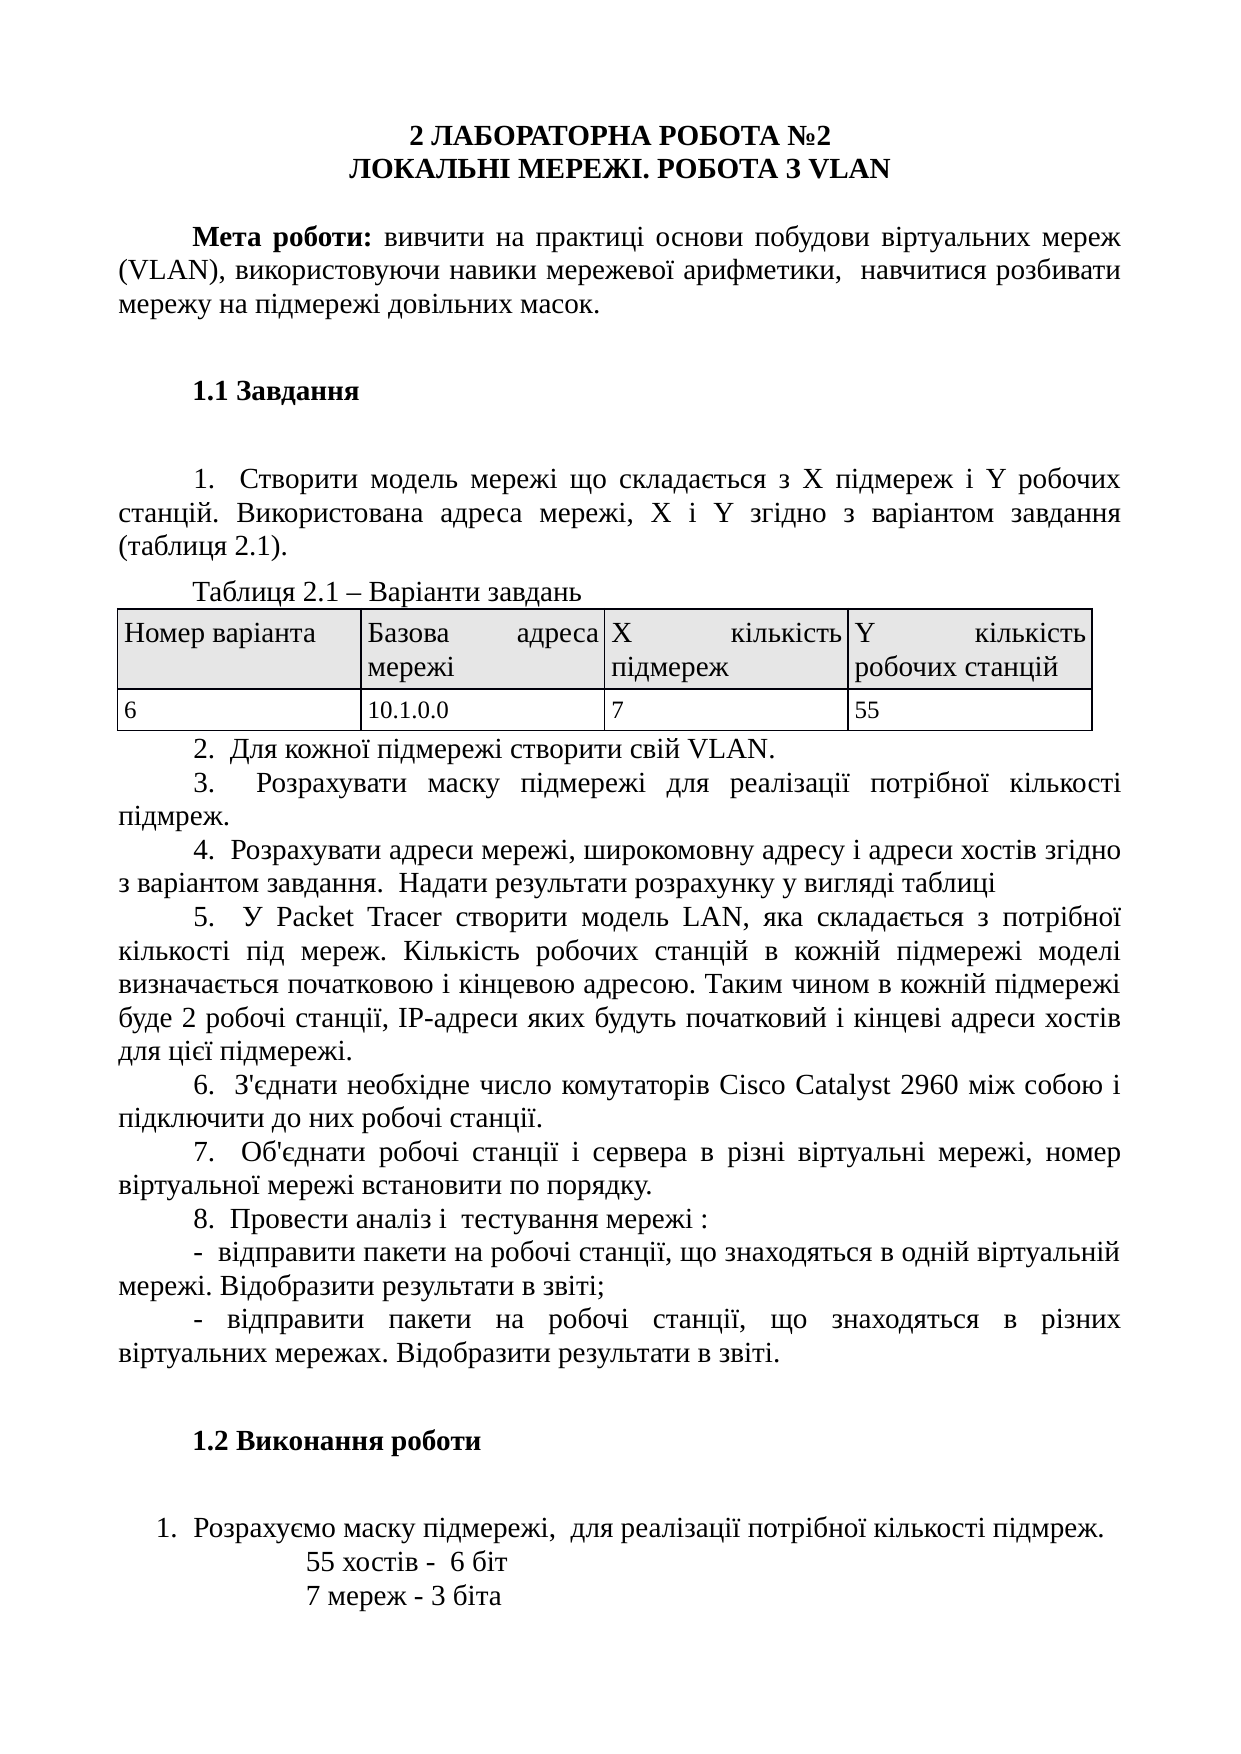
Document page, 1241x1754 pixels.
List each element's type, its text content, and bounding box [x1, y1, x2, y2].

subtitle Виконання роботи [118, 1423, 1122, 1456]
text 2 ЛАБОРАТОРНА РОБОТА №2 [118, 118, 1122, 152]
text 8. Провести аналіз і тестування мережі : [118, 1201, 1122, 1234]
table_header Базова адреса мережі [362, 610, 604, 688]
text 5. У Packet Tracer створити модель LAN, яка складається з потрібної кількості під мереж. Кількість робочих станцій в кожній підмережі моделі визначається початковою і кінцевою адресою. Таким чином в кожній підмережі буде 2 робочі станції, IP-адреси яких будуть початковий і кінцеві адреси хостів для цієї підмережі. [118, 899, 1122, 1067]
text 3. Розрахувати маску підмережі для реалізації потрібної кількості підмреж. [118, 765, 1122, 832]
text 6. З'єднати необхідне число комутаторів Cisco Catalyst 2960 між собою і підключити до них робочі станції. [118, 1067, 1122, 1134]
subtitle Завдання [118, 373, 1122, 407]
text 55 хостів - 6 біт [156, 1544, 1122, 1578]
text ЛОКАЛЬНI МЕРЕЖI. РОБОТА З VLAN [118, 152, 1122, 185]
table_header X кількість підмереж [605, 610, 847, 688]
text - відправити пакети на робочі станції, що знаходяться в одній віртуальній мережі. Відобразити результати в звіті; [118, 1234, 1122, 1302]
table_cell 55 [849, 690, 1091, 730]
text 4. Розрахувати адреси мережі, широкомовну адресу і адреси хостів згідно з варіантом завдання. Надати результати розрахунку у вигляді таблиці [118, 832, 1122, 899]
text 1. Створити модель мережі що складається з X підмереж і Y робочих станцій. Використована адреса мережі, X і Y згідно з варіантом завдання (таблиця 2.1). [118, 461, 1122, 562]
table_header Номер варіанта [118, 610, 360, 688]
table_cell 7 [605, 690, 847, 730]
text 7. Об'єднати робочі станції і сервера в різні віртуальні мережі, номер віртуальної мережі встановити по порядку. [118, 1134, 1122, 1201]
text - відправити пакети на робочі станції, що знаходяться в різних віртуальних мережах. Відобразити результати в звіті. [118, 1302, 1122, 1369]
text 7 мереж - 3 біта [156, 1578, 1122, 1611]
table_cell 6 [118, 690, 360, 730]
table_header Y кількість робочих станцій [849, 610, 1091, 688]
text Таблиця 2.1 – Варіанти завдань [118, 574, 1122, 608]
table_cell 10.1.0.0 [362, 690, 604, 730]
text 2. Для кожної підмережі створити свій VLAN. [118, 731, 1122, 765]
text Мета роботи: вивчити на практиці основи побудови віртуальних мереж (VLAN), використовуючи навики мережевої арифметики, навчитися розбивати мережу на підмережі довільних масок. [118, 219, 1122, 319]
list Розрахуємо маску підмережі, для реалізації потрібної кількості підмреж. [156, 1511, 1122, 1544]
